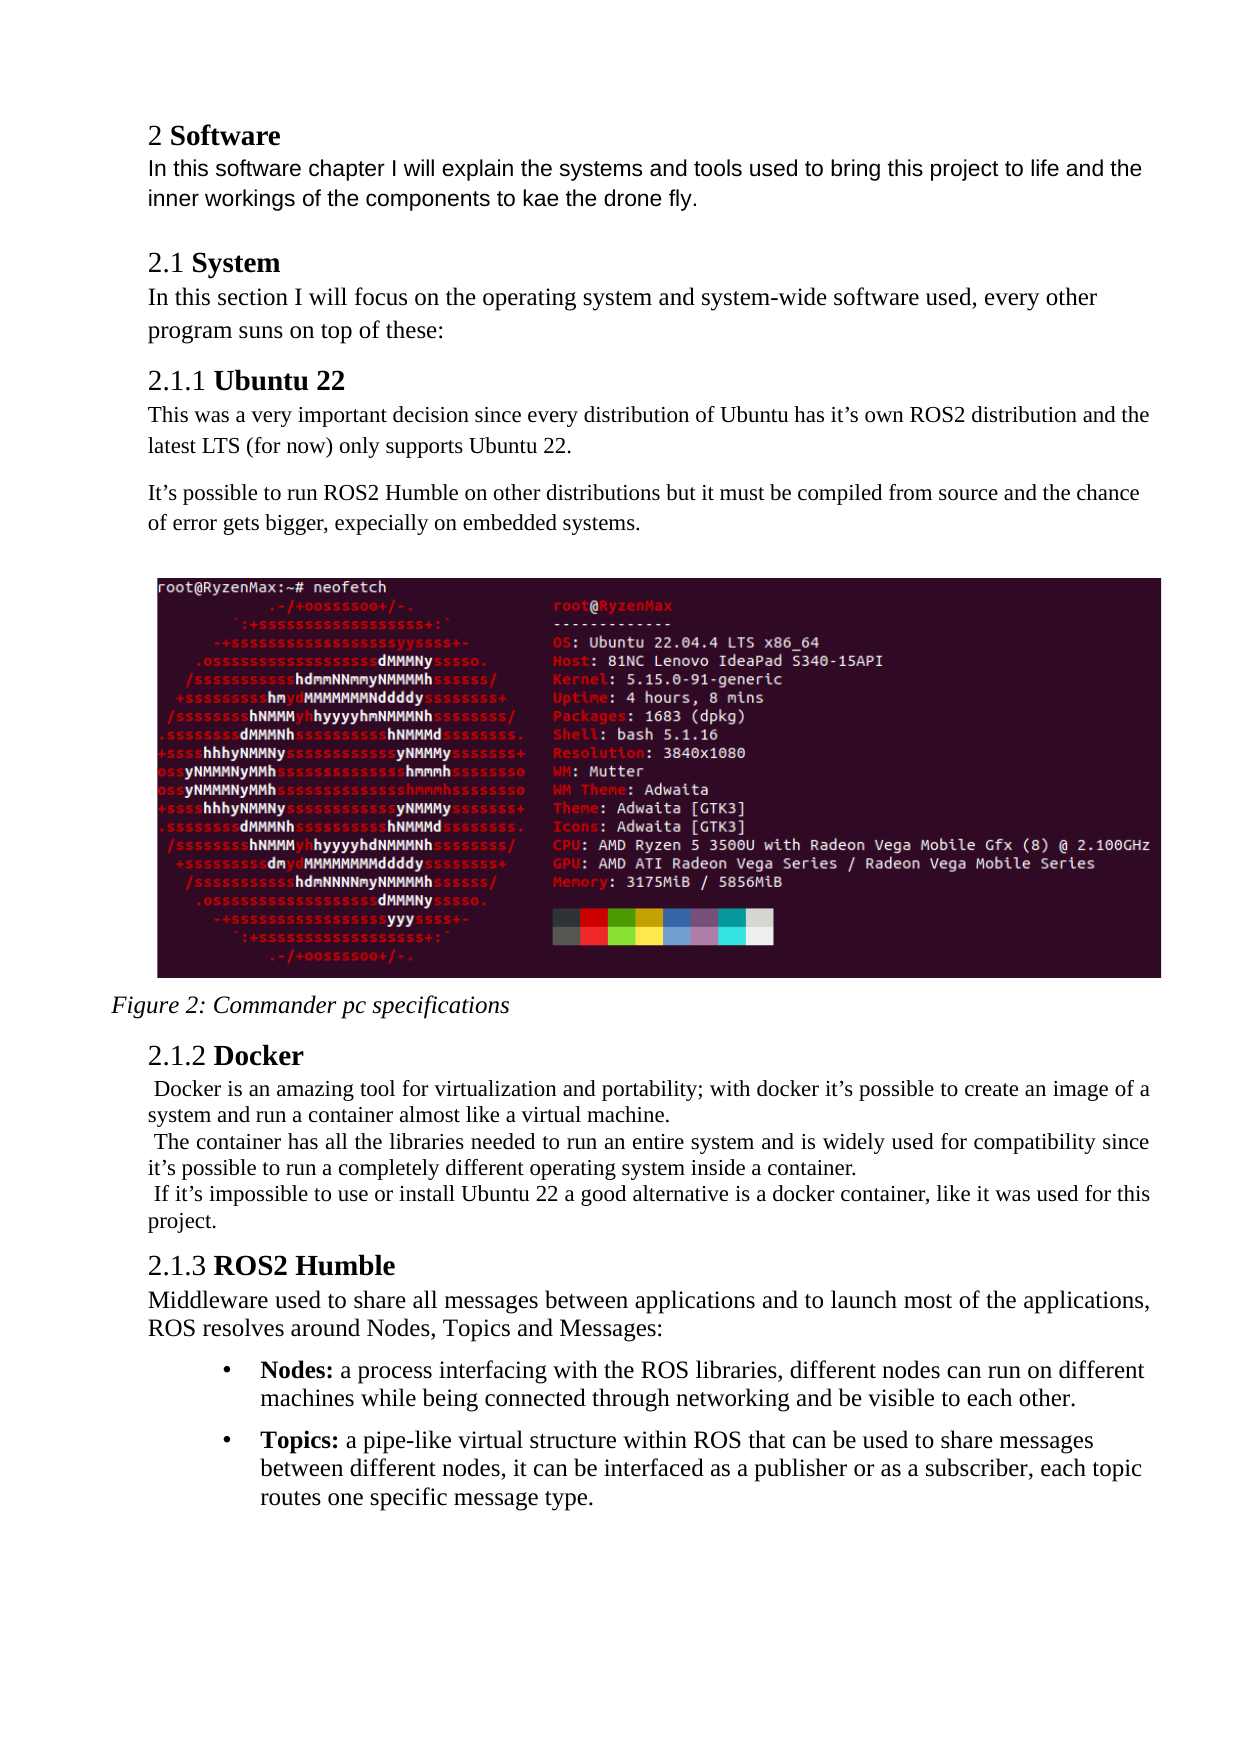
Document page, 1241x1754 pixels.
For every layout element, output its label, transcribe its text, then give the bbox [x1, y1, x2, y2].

list In this section I will focus on the operating system and system-wide software used, every other program suns on top of these: [0, 282, 1152, 343]
list It’s possible to run ROS2 Humble on other distributions but it must be compiled from source and the chance of error gets bigger, expecially on embedded systems. [0, 477, 1152, 536]
list In this software chapter I will explain the systems and tools used to bring this project to life and the inner workings of the components to kae the drone fly. [0, 155, 1152, 211]
subtitle 2 Software [148, 118, 1152, 152]
subtitle 2.1.2 Docker [148, 1019, 1152, 1072]
subtitle 2.1 System [148, 245, 1152, 279]
subtitle 2.1.3 ROS2 Humble [148, 1248, 1152, 1282]
list This was a very important decision since every distribution of Ubuntu has it’s own ROS2 distribution and the latest LTS (for now) only supports Ubuntu 22. [0, 399, 1152, 458]
text If it’s impossible to use or install Ubuntu 22 a good alternative is a docker container, like it was used for this project. [148, 1181, 1152, 1233]
text Docker is an amazing tool for virtualization and portability; with docker it’s possible to create an image of a system and run a container almost like a virtual machine. [148, 1075, 1152, 1128]
list Nodes: a process interfacing with the ROS libraries, different nodes can run on different machines while being connected through networking and be visible to each other. [223, 1355, 1152, 1412]
list Figure 2: Commander pc specifications [111, 573, 1166, 1019]
picture [157, 578, 1162, 978]
list Topics: a pipe-like virtual structure within ROS that can be used to share messages between different nodes, it can be interfaced as a publisher or as a subscriber, each topic routes one specific message type. [223, 1425, 1152, 1511]
text The container has all the libraries needed to run an entire system and is widely used for compatibility since it’s possible to run a completely different operating system inside a container. [148, 1128, 1152, 1181]
subtitle 2.1.1 Ubuntu 22 [148, 363, 1152, 396]
list Middleware used to share all messages between applications and to launch most of the applications, ROS resolves around Nodes, Topics and Messages: [148, 1285, 1152, 1342]
